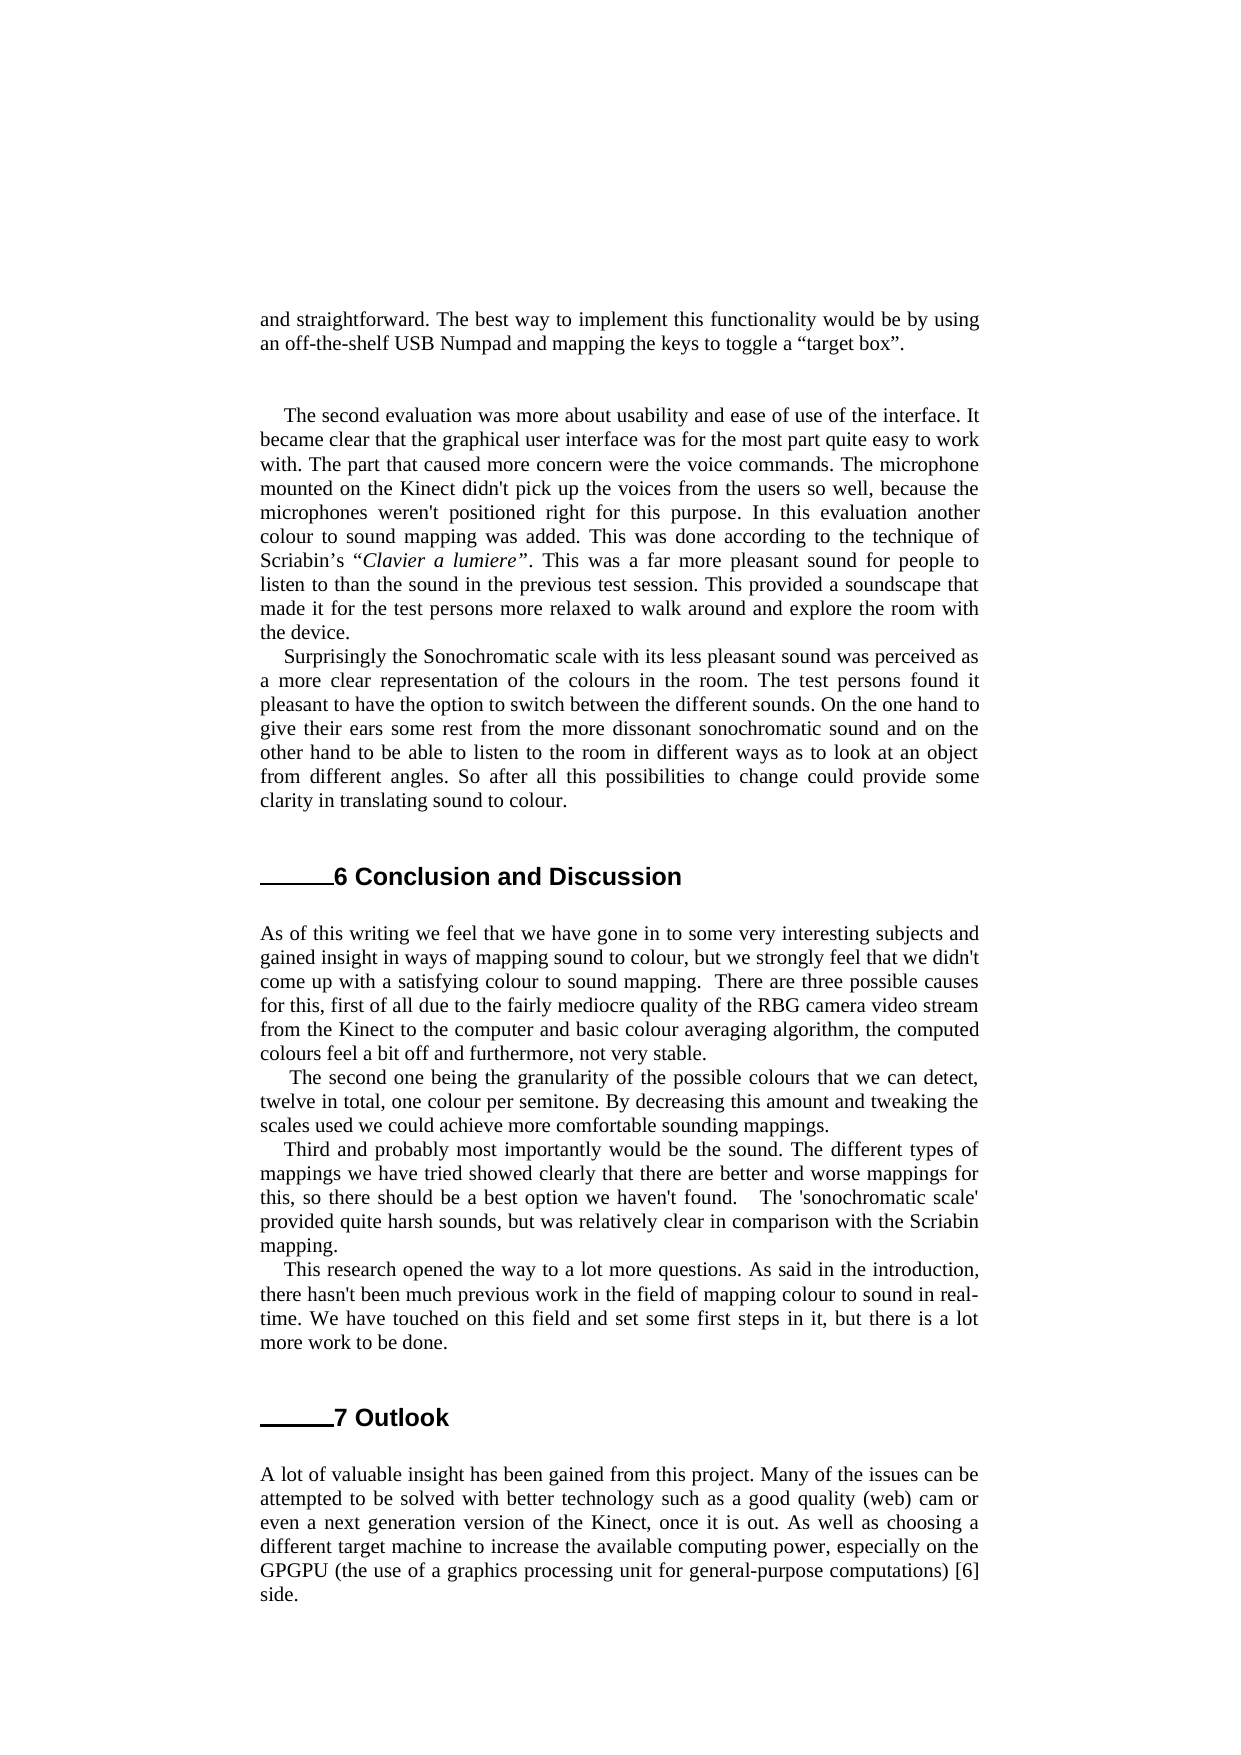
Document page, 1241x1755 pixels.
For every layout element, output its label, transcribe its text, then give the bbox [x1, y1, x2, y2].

text The second evaluation was more about usability and ease of use of the interface. It became clear that the graphical user interface was for the most part quite easy to work with. The part that caused more concern were the voice commands. The microphone mounted on the Kinect didn't pick up the voices from the users so well, because the microphones weren't positioned right for this purpose. In this evaluation another colour to sound mapping was added. This was done according to the technique of Scriabin’s “Clavier a lumiere”. This was a far more pleasant sound for people to listen to than the sound in the previous test session. This provided a soundscape that made it for the test persons more relaxed to walk around and explore the room with the device. [260, 403, 980, 644]
subtitle 6 Conclusion and Discussion [260, 861, 980, 890]
text As of this writing we feel that we have gone in to some very interesting subjects and gained insight in ways of mapping sound to colour, but we strongly feel that we didn't come up with a satisfying colour to sound mapping. There are three possible causes for this, first of all due to the fairly mediocre quality of the RBG camera video stream from the Kinect to the computer and basic colour averaging algorithm, the computed colours feel a bit off and furthermore, not very stable. [260, 921, 980, 1065]
text Third and probably most importantly would be the sound. The different types of mappings we have tried showed clearly that there are better and worse mappings for this, so there should be a best option we haven't found. The 'sonochromatic scale' provided quite harsh sounds, but was relatively clear in comparison with the Scriabin mapping. [260, 1137, 980, 1257]
subtitle 7 Outlook [260, 1403, 980, 1431]
text and straightforward. The best way to implement this functionality would be by using an off-the-shelf USB Numpad and mapping the keys to toggle a “target box”. [260, 307, 980, 355]
text The second one being the granularity of the possible colours that we can detect, twelve in total, one colour per semitone. By decreasing this amount and tweaking the scales used we could achieve more comfortable sounding mappings. [260, 1065, 980, 1137]
text Surprisingly the Sonochromatic scale with its less pleasant sound was perceived as a more clear representation of the colours in the room. The test persons found it pleasant to have the option to switch between the different sounds. On the one hand to give their ears some rest from the more dissonant sonochromatic sound and on the other hand to be able to listen to the room in different ways as to look at an object from different angles. So after all this possibilities to change could provide some clarity in translating sound to colour. [260, 644, 980, 812]
text A lot of valuable insight has been gained from this project. Many of the issues can be attempted to be solved with better technology such as a good quality (web) cam or even a next generation version of the Kinect, once it is out. As well as choosing a different target machine to increase the available computing power, especially on the GPGPU (the use of a graphics processing unit for general-purpose computations) [6] side. [260, 1462, 980, 1606]
text This research opened the way to a lot more questions. As said in the introduction, there hasn't been much previous work in the field of mapping colour to sound in real-time. We have touched on this field and set some first steps in it, but there is a lot more work to be done. [260, 1257, 980, 1354]
